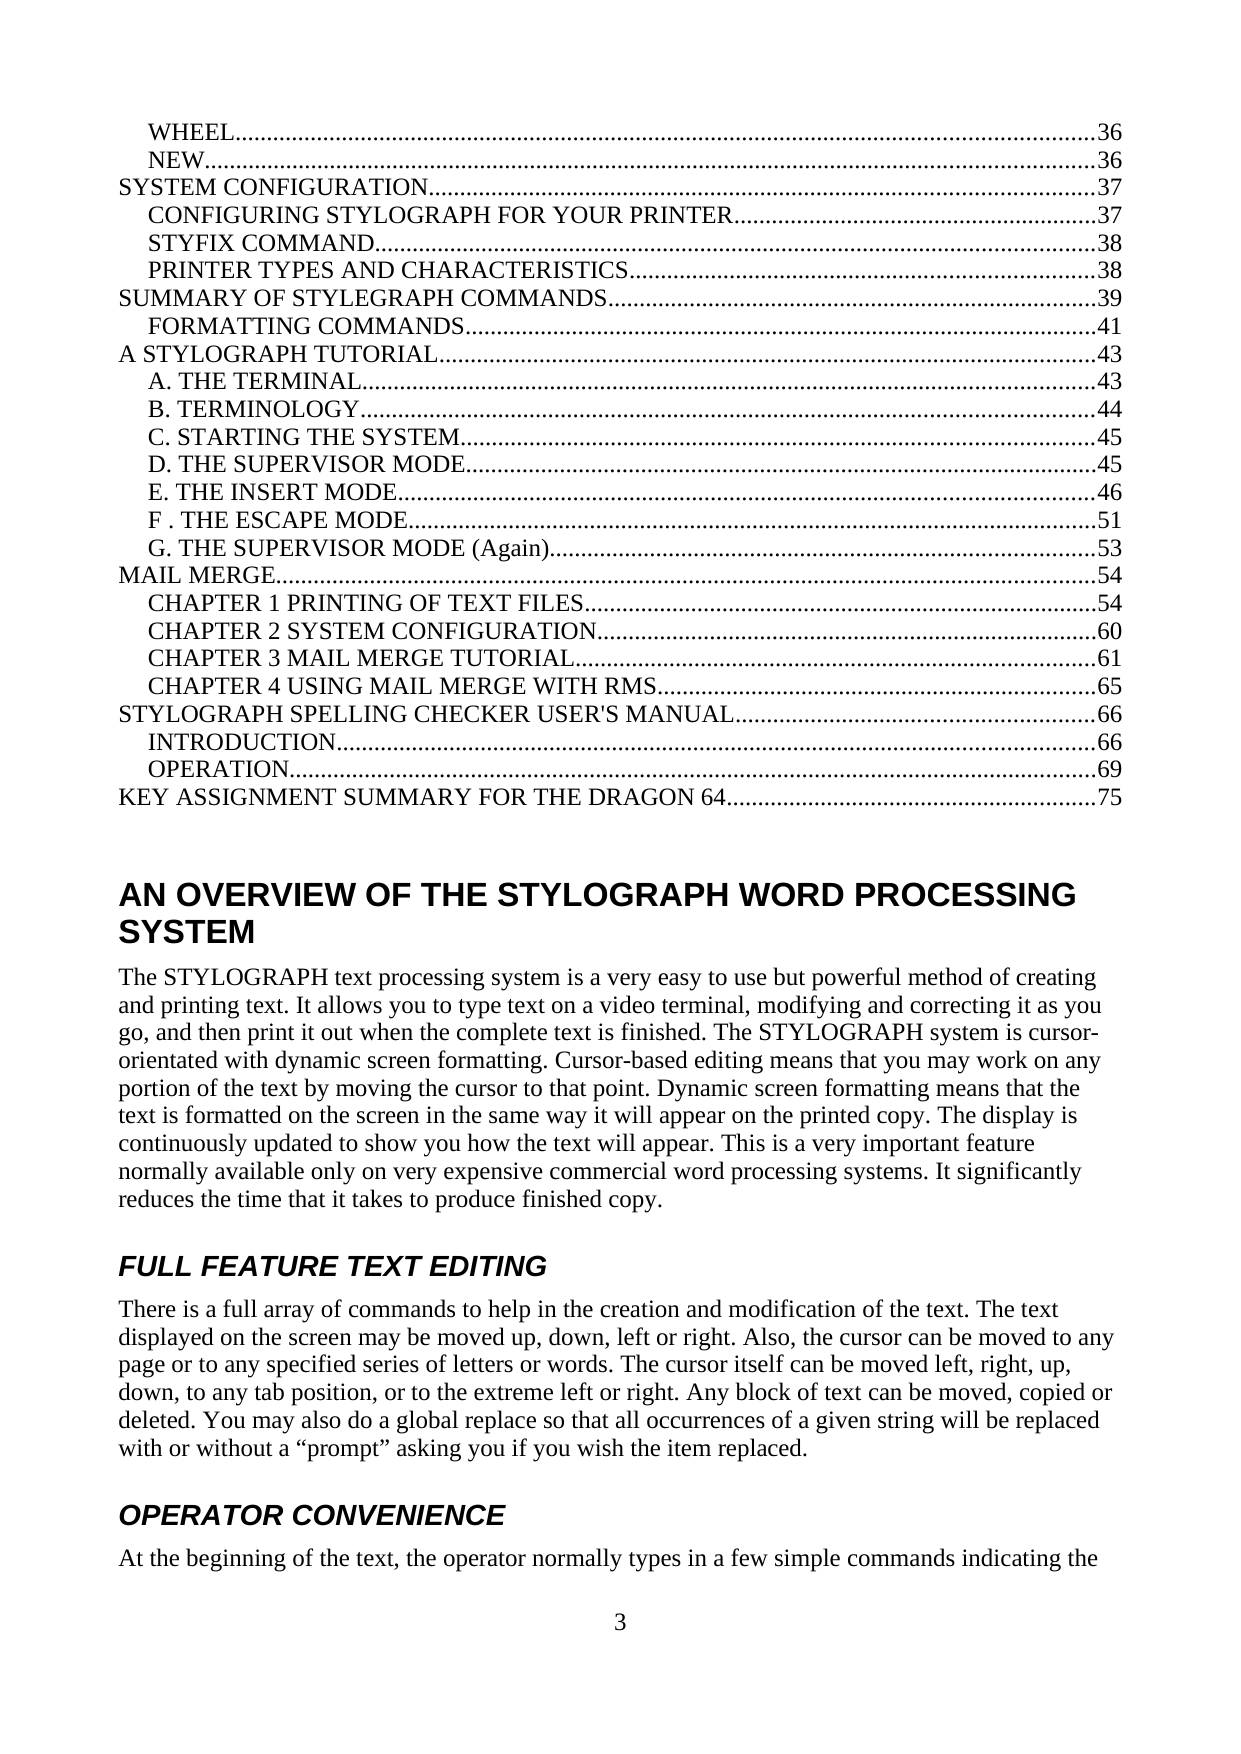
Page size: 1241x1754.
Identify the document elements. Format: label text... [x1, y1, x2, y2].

text PRINTER TYPES AND CHARACTERISTICS 38 [148, 257, 1122, 284]
text STYLOGRAPH SPELLING CHECKER USER'S MANUAL 66 [118, 700, 1122, 728]
text G. THE SUPERVISOR MODE (Again) 53 [148, 534, 1122, 561]
text SUMMARY OF STYLEGRAPH COMMANDS 39 [118, 284, 1122, 312]
text D. THE SUPERVISOR MODE 45 [148, 451, 1122, 478]
text SYSTEM CONFIGURATION 37 [118, 173, 1122, 201]
text MAIL MERGE 54 [118, 561, 1122, 589]
text There is a full array of commands to help in the creation and modification of the text. The text displayed on the screen may be moved up, down, left or right. Also, the cursor can be moved to any page or to any specified series of letters or words. The cursor itself can be moved left, right, up, down, to any tab position, or to the extreme left or right. Any block of text can be moved, copied or deleted. You may also do a global replace so that all occurrences of a given string will be replaced with or without a “prompt” asking you if you wish the item replaced. [118, 1295, 1122, 1461]
text C. STARTING THE SYSTEM 45 [148, 423, 1122, 451]
text The STYLOGRAPH text processing system is a very easy to use but powerful method of creating and printing text. It allows you to type text on a video terminal, modifying and correcting it as you go, and then print it out when the complete text is finished. The STYLOGRAPH system is cursor-orientated with dynamic screen formatting. Cursor-based editing means that you may work on any portion of the text by moving the cursor to that point. Dynamic screen formatting means that the text is formatted on the screen in the same way it will appear on the printed copy. The display is continuously updated to show you how the text will appear. This is a very important feature normally available only on very expensive commercial word processing systems. It significantly reduces the time that it takes to produce finished copy. [118, 963, 1122, 1212]
text INTRODUCTION 66 [148, 728, 1122, 755]
text A. THE TERMINAL 43 [148, 367, 1122, 395]
text CHAPTER 3 MAIL MERGE TUTORIAL 61 [148, 644, 1122, 672]
text NEW 36 [148, 146, 1122, 173]
text CONFIGURING STYLOGRAPH FOR YOUR PRINTER 37 [148, 201, 1122, 229]
text A STYLOGRAPH TUTORIAL 43 [118, 340, 1122, 367]
text STYFIX COMMAND 38 [148, 229, 1122, 257]
text FORMATTING COMMANDS 41 [148, 312, 1122, 340]
subtitle OPERATOR CONVENIENCE [118, 1499, 1122, 1532]
text At the beginning of the text, the operator normally types in a few simple commands indicating the [118, 1544, 1122, 1572]
text B. TERMINOLOGY 44 [148, 395, 1122, 423]
text CHAPTER 1 PRINTING OF TEXT FILES 54 [148, 589, 1122, 617]
text F . THE ESCAPE MODE 51 [148, 506, 1122, 534]
text OPERATION 69 [148, 755, 1122, 783]
subtitle AN OVERVIEW OF THE STYLOGRAPH WORD PROCESSING SYSTEM [118, 876, 1122, 951]
text CHAPTER 2 SYSTEM CONFIGURATION 60 [148, 617, 1122, 644]
subtitle FULL FEATURE TEXT EDITING [118, 1250, 1122, 1283]
text WHEEL 36 [148, 118, 1122, 146]
text CHAPTER 4 USING MAIL MERGE WITH RMS 65 [148, 672, 1122, 700]
text KEY ASSIGNMENT SUMMARY FOR THE DRAGON 64 75 [118, 783, 1122, 811]
text E. THE INSERT MODE 46 [148, 478, 1122, 506]
